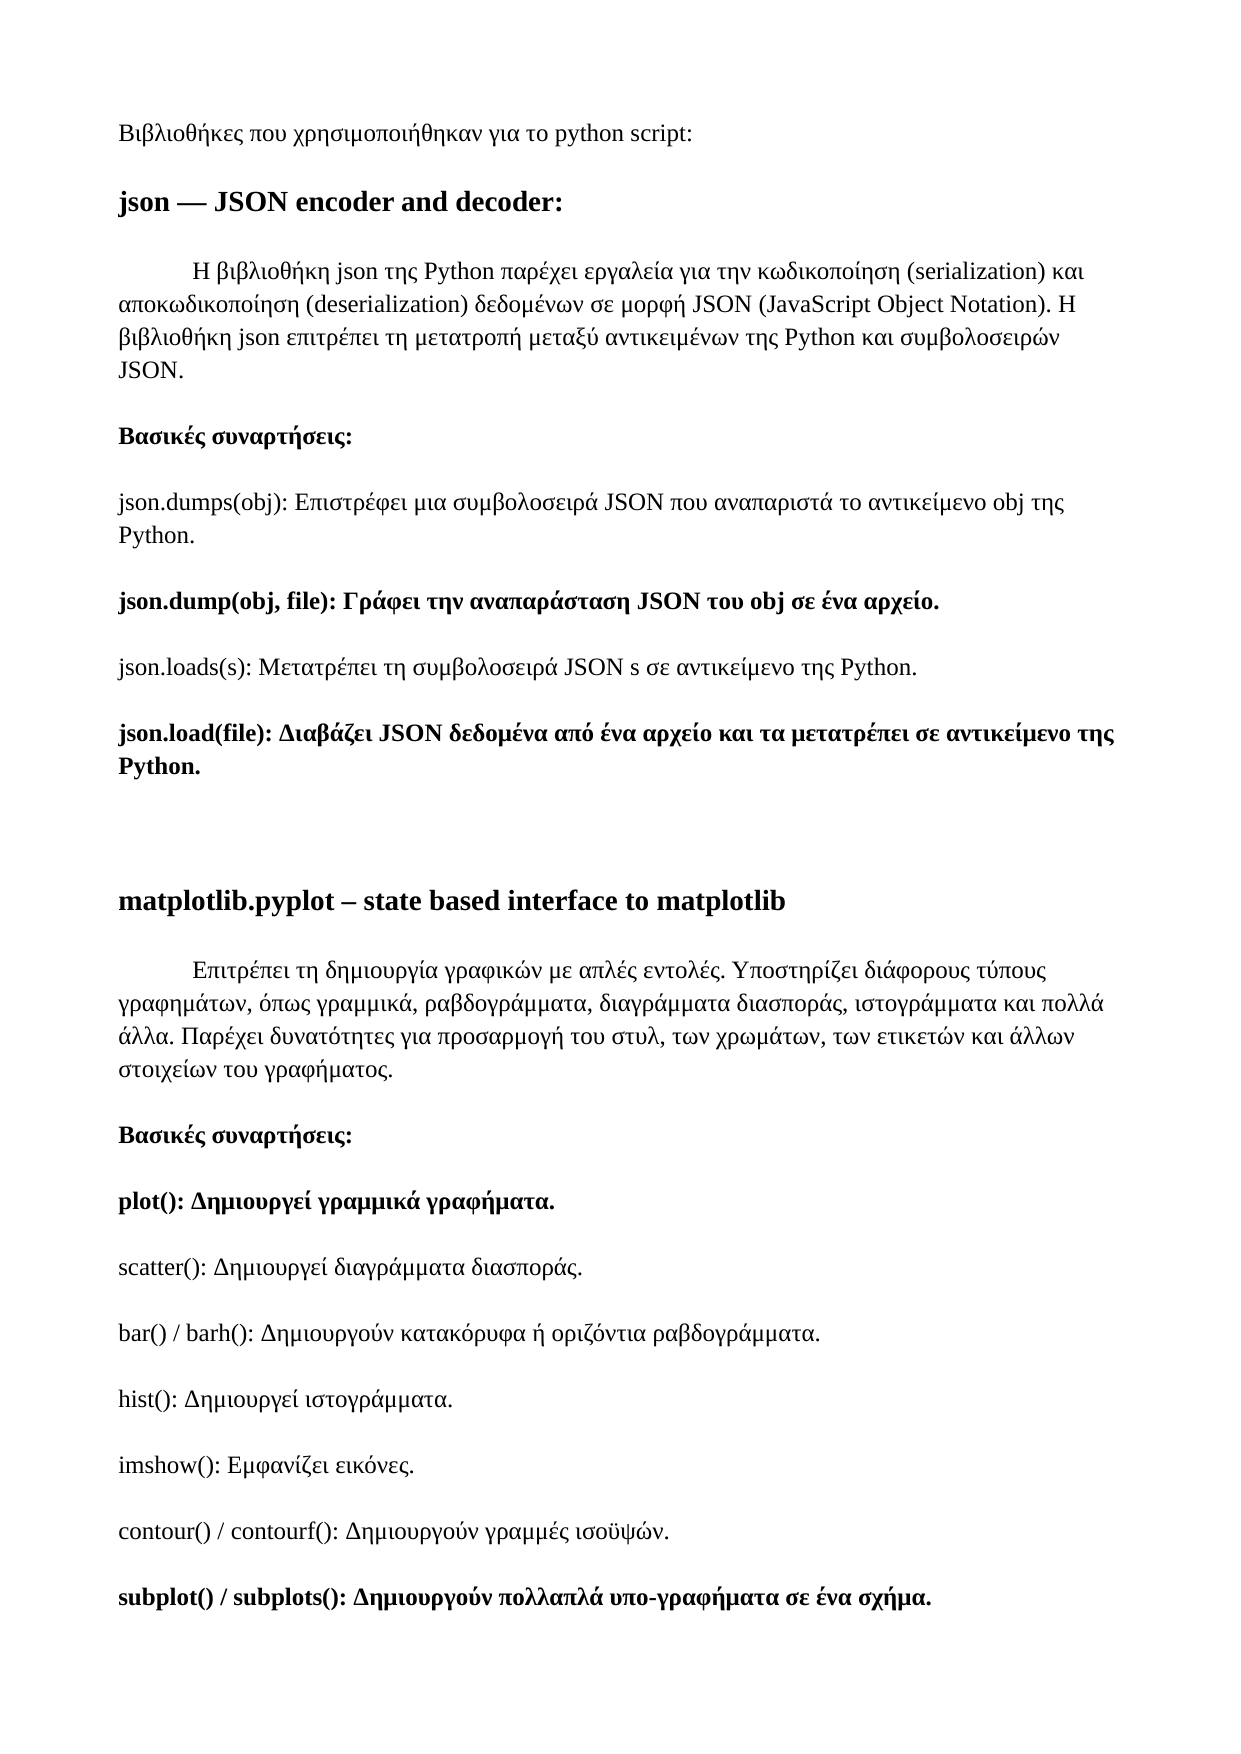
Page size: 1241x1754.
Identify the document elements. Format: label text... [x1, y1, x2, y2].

text contour() / contourf(): Δημιουργούν γραμμές ισοϋψών. [118, 1516, 1122, 1545]
text bar() / barh(): Δημιουργούν κατακόρυφα ή οριζόντια ραβδογράμματα. [118, 1318, 1122, 1347]
text imshow(): Εμφανίζει εικόνες. [118, 1450, 1122, 1479]
text Βασικές συναρτήσεις: [118, 1120, 1122, 1148]
text Επιτρέπει τη δημιουργία γραφικών με απλές εντολές. Υποστηρίζει διάφορους τύπους γραφημάτων, όπως γραμμικά, ραβδογράμματα, διαγράμματα διασποράς, ιστογράμματα και πολλά άλλα. Παρέχει δυνατότητες για προσαρμογή του στυλ, των χρωμάτων, των ετικετών και άλλων στοιχείων του γραφήματος. [118, 955, 1122, 1082]
text json.loads(s): Μετατρέπει τη συμβολοσειρά JSON s σε αντικείμενο της Python. [118, 652, 1122, 681]
text matplotlib.pyplot – state based interface to matplotlib [118, 883, 1122, 917]
text hist(): Δημιουργεί ιστογράμματα. [118, 1384, 1122, 1413]
text json.dumps(obj): Επιστρέφει μια συμβολοσειρά JSON που αναπαριστά το αντικείμενο obj της Python. [118, 487, 1122, 549]
text Βασικές συναρτήσεις: [118, 421, 1122, 449]
text Βιβλιοθήκες που χρησιμοποιήθηκαν για το python script: [118, 118, 1122, 147]
text scatter(): Δημιουργεί διαγράμματα διασποράς. [118, 1252, 1122, 1281]
text subplot() / subplots(): Δημιουργούν πολλαπλά υπο-γραφήματα σε ένα σχήμα. [118, 1582, 1122, 1611]
text Η βιβλιοθήκη json της Python παρέχει εργαλεία για την κωδικοποίηση (serialization) και αποκωδικοποίηση (deserialization) δεδομένων σε μορφή JSON (JavaScript Object Notation). Η βιβλιοθήκη json επιτρέπει τη μετατροπή μεταξύ αντικειμένων της Python και συμβολοσειρών JSON. [118, 256, 1122, 383]
text json — JSON encoder and decoder: [118, 184, 1122, 218]
text json.load(file): Διαβάζει JSON δεδομένα από ένα αρχείο και τα μετατρέπει σε αντικείμενο της Python. [118, 718, 1122, 780]
text plot(): Δημιουργεί γραμμικά γραφήματα. [118, 1186, 1122, 1214]
text json.dump(obj, file): Γράφει την αναπαράσταση JSON του obj σε ένα αρχείο. [118, 586, 1122, 615]
